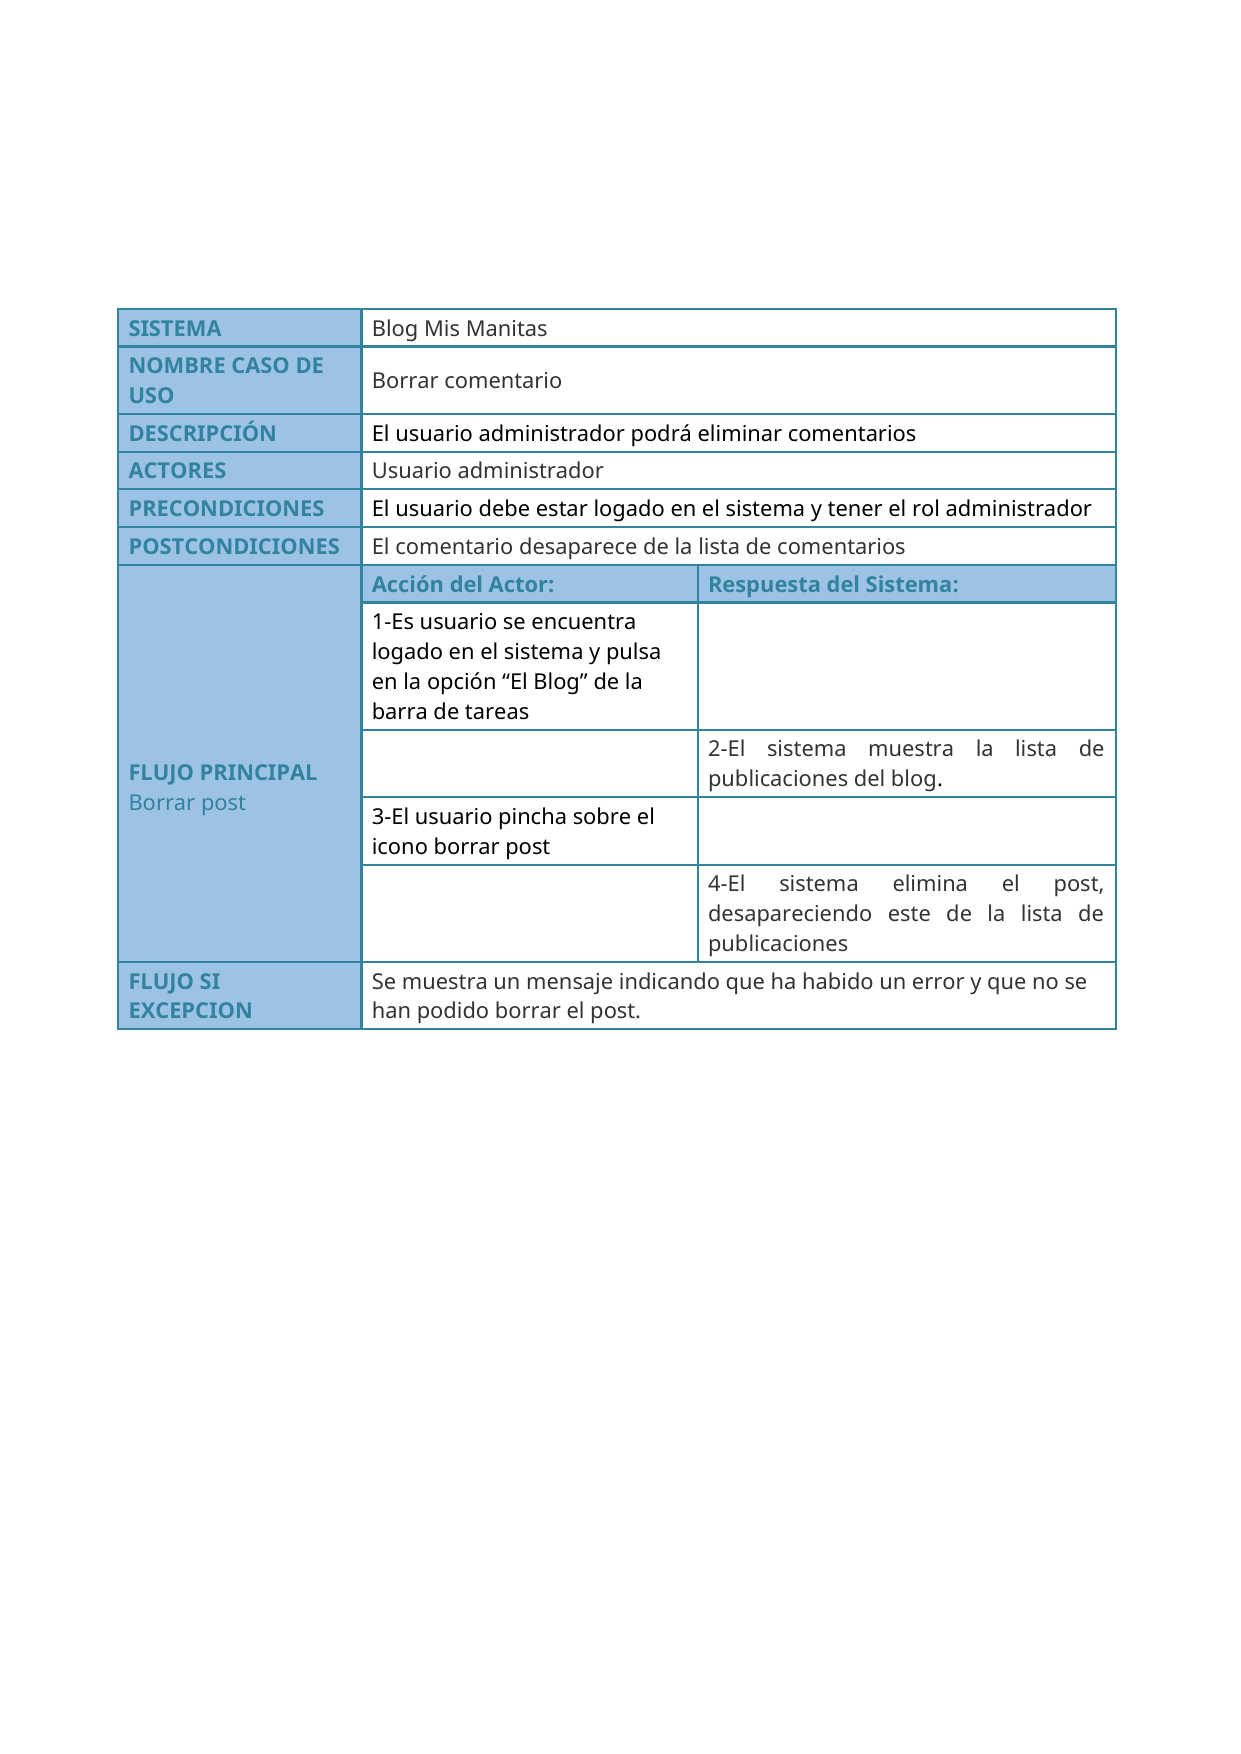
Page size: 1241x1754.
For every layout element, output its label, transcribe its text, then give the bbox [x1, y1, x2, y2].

table_cell 1-Es usuario se encuentra logado en el sistema y pulsa en la opción “El Blog” de la barra de tareas [363, 604, 697, 728]
table_cell Usuario administrador [363, 453, 1115, 488]
table_cell Acción del Actor: [363, 566, 697, 601]
table_cell DESCRIPCIÓN [119, 415, 360, 451]
table_cell [363, 866, 697, 961]
table_cell [699, 798, 1115, 863]
table_cell El usuario administrador podrá eliminar comentarios [363, 415, 1115, 451]
table_cell Borrar comentario [363, 348, 1115, 413]
table_cell Se muestra un mensaje indicando que ha habido un error y que no se han podido borrar el post. [363, 963, 1115, 1028]
table_cell POSTCONDICIONES [119, 528, 360, 564]
table_header Blog Mis Manitas [363, 310, 1115, 345]
table_cell FLUJO SI EXCEPCION [119, 963, 360, 1028]
table_cell PRECONDICIONES [119, 490, 360, 526]
table_cell [699, 604, 1115, 728]
table_cell 2-El sistema muestra la lista de publicaciones del blog. [699, 731, 1115, 796]
table_cell Respuesta del Sistema: [699, 566, 1115, 601]
table_header SISTEMA [119, 310, 360, 345]
table_cell 4-El sistema elimina el post, desapareciendo este de la lista de publicaciones [699, 866, 1115, 961]
table_cell El comentario desaparece de la lista de comentarios [363, 528, 1115, 564]
table_cell 3-El usuario pincha sobre el icono borrar post [363, 798, 697, 863]
table_cell ACTORES [119, 453, 360, 488]
table_cell El usuario debe estar logado en el sistema y tener el rol administrador [363, 490, 1115, 526]
table_cell NOMBRE CASO DE USO [119, 348, 360, 413]
table_cell [363, 731, 697, 796]
table_cell FLUJO PRINCIPAL Borrar post [119, 566, 360, 961]
